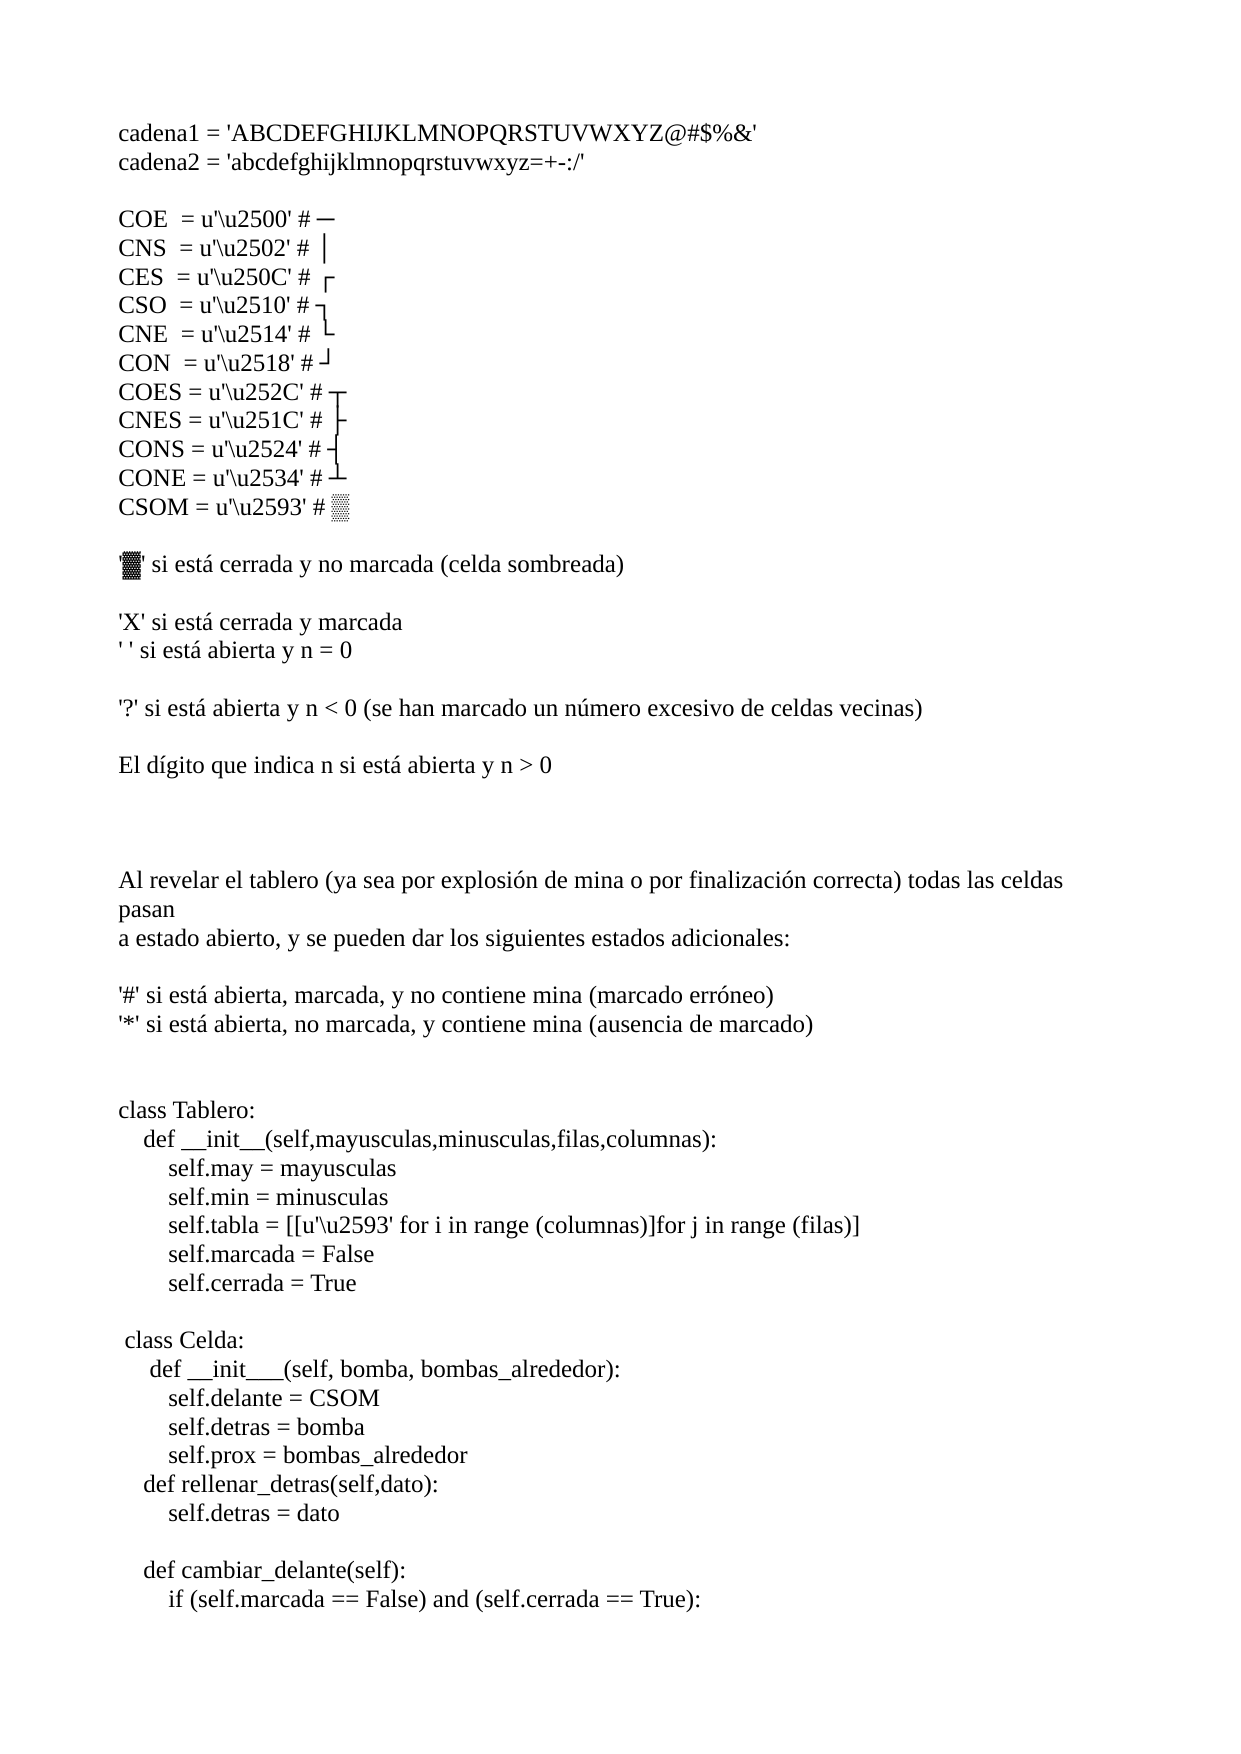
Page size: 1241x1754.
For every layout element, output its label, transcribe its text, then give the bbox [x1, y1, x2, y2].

text '▓' si está cerrada y no marcada (celda sombreada) [118, 549, 1122, 578]
text a estado abierto, y se pueden dar los siguientes estados adicionales: [118, 923, 1122, 952]
text El dígito que indica n si está abierta y n > 0 [118, 751, 1122, 779]
text CON = u'\u2518' # ┘ [118, 348, 1122, 377]
text CONS = u'\u2524' # ┤ [118, 434, 335, 463]
text self.marcada = False [118, 1239, 1122, 1268]
text self.prox = bombas_alrededor [118, 1441, 1122, 1469]
text '?' si está abierta y n < 0 (se han marcado un número excesivo de celdas vecinas) [118, 693, 1122, 722]
text def rellenar_detras(self,dato): [118, 1469, 1122, 1498]
text CNE = u'\u2514' # └ [118, 319, 1122, 348]
text CONS = u'\u2524' # ┤ [337, 434, 1122, 463]
text cadena1 = 'ABCDEFGHIJKLMNOPQRSTUVWXYZ@#$%&' [118, 118, 1122, 147]
text '*' si está abierta, no marcada, y contiene mina (ausencia de marcado) [118, 1009, 1122, 1038]
text self.cerrada = True [118, 1268, 1122, 1297]
text 'X' si está cerrada y marcada [118, 607, 1122, 636]
text self.delante = CSOM [118, 1383, 1122, 1412]
text cadena2 = 'abcdefghijklmnopqrstuvwxyz=+-:/' [118, 147, 1122, 176]
text CNS = u'\u2502' # │ [325, 233, 1122, 262]
text self.may = mayusculas [118, 1153, 1122, 1182]
text def __init__(self,mayusculas,minusculas,filas,columnas): [118, 1124, 1122, 1153]
text CNES = u'\u251C' # ├ [118, 406, 336, 434]
text COE = u'\u2500' # ─ [118, 204, 1122, 233]
text class Celda: [118, 1326, 1122, 1354]
text self.detras = bomba [118, 1412, 1122, 1441]
text CONE = u'\u2534' # ┴ [118, 463, 1122, 492]
text ' ' si está abierta y n = 0 [118, 636, 1122, 664]
text Al revelar el tablero (ya sea por explosión de mina o por finalización correcta) todas las celdas pasan [118, 866, 1122, 923]
text '#' si está abierta, marcada, y no contiene mina (marcado erróneo) [118, 981, 1122, 1009]
text CNS = u'\u2502' # │ [118, 233, 323, 262]
text self.min = minusculas [118, 1182, 1122, 1211]
text CES = u'\u250C' # ┌ [118, 262, 1122, 291]
text class Tablero: [118, 1096, 1122, 1124]
text CSO = u'\u2510' # ┐ [118, 291, 1122, 319]
text def cambiar_delante(self): [118, 1556, 1122, 1584]
text CNES = u'\u251C' # ├ [338, 406, 1122, 434]
text def __init___(self, bomba, bombas_alrededor): [118, 1354, 1122, 1383]
text CSOM = u'\u2593' # ▒ [118, 492, 1122, 521]
text if (self.marcada == False) and (self.cerrada == True): [118, 1584, 1122, 1613]
text self.tabla = [[u'\u2593' for i in range (columnas)]for j in range (filas)] [118, 1211, 1122, 1239]
text COES = u'\u252C' # ┬ [118, 377, 1122, 406]
text self.detras = dato [118, 1498, 1122, 1527]
